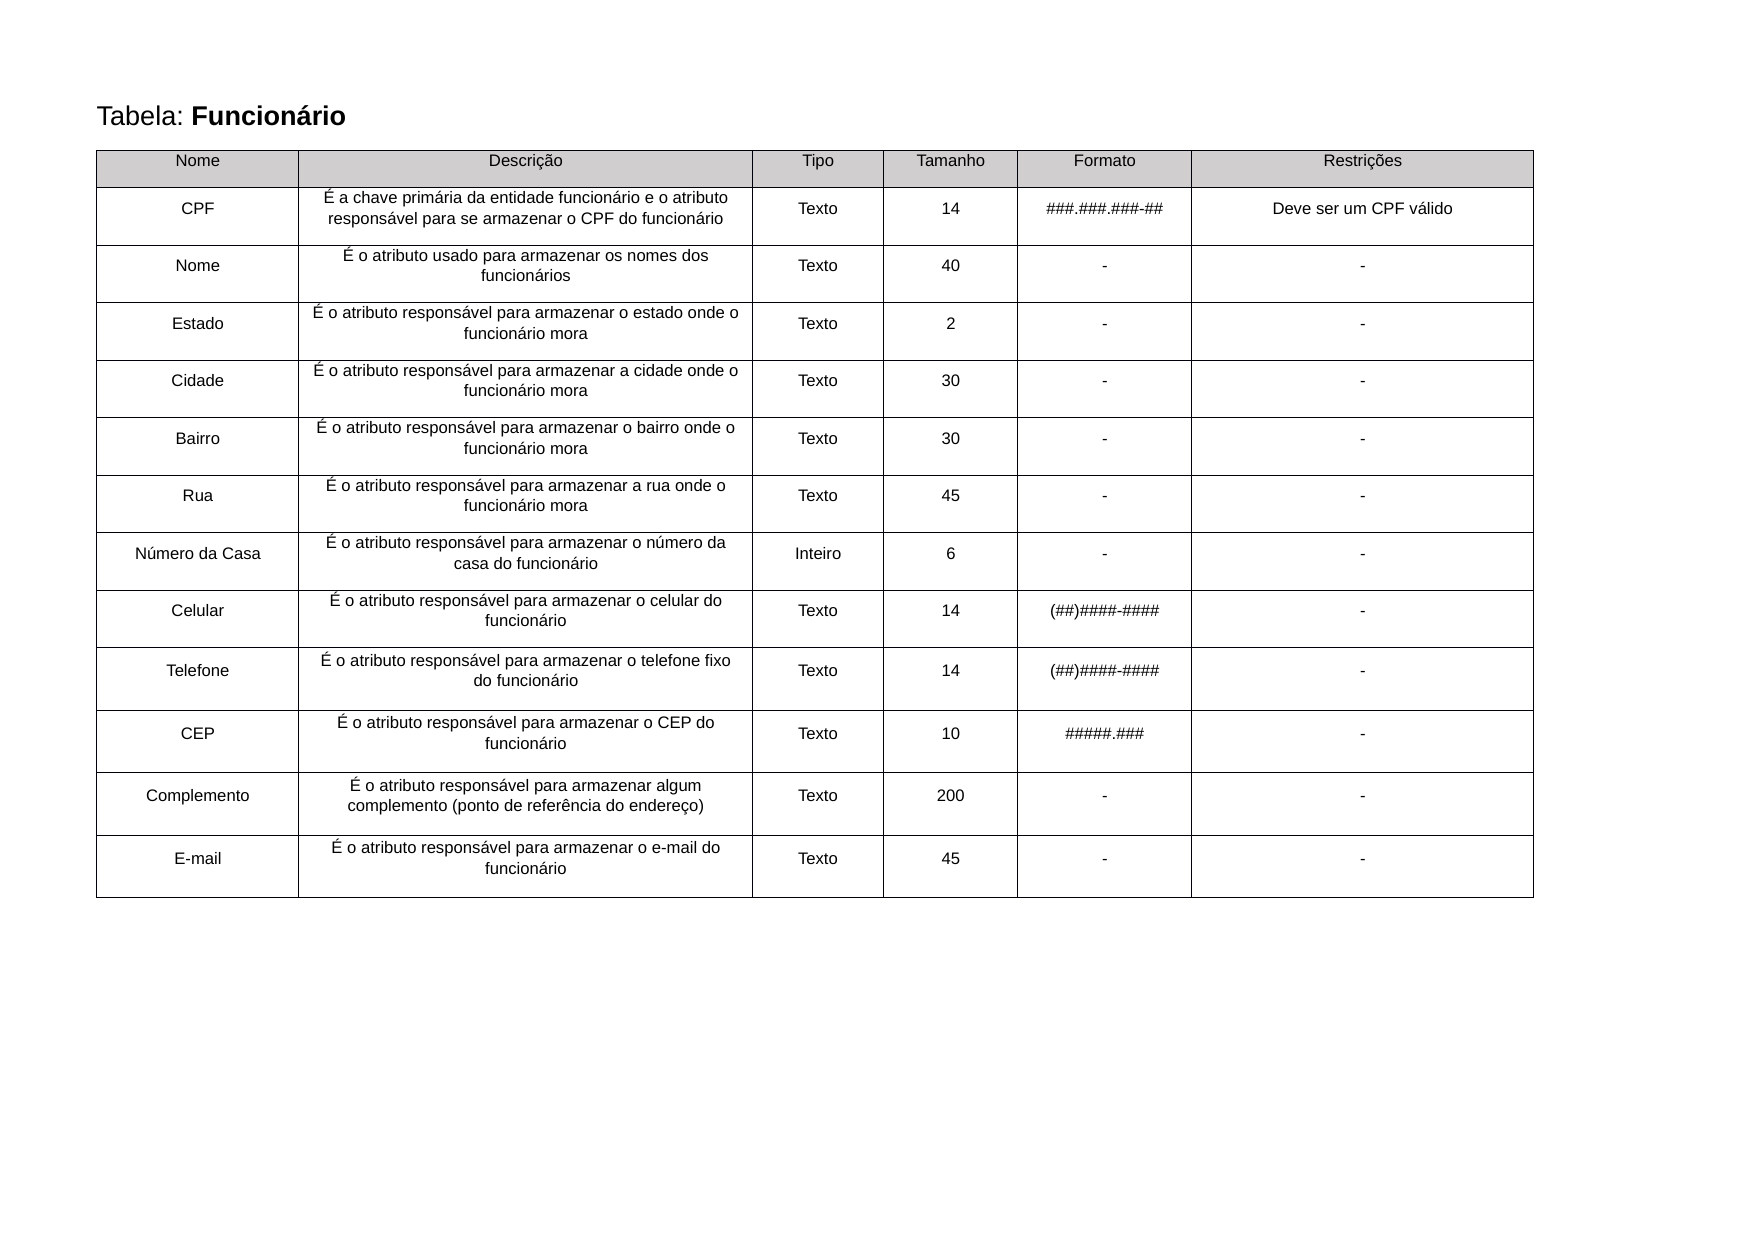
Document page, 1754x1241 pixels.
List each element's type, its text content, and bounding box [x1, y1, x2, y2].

table_cell - [1192, 591, 1533, 647]
table_cell 2 [884, 303, 1017, 359]
table_cell 45 [884, 476, 1017, 532]
table_cell É o atributo responsável para armazenar o bairro onde o funcionário mora [299, 418, 752, 474]
table_cell #####.### [1018, 711, 1191, 772]
table_cell - [1018, 773, 1191, 834]
table_cell 40 [884, 246, 1017, 302]
table_cell - [1018, 303, 1191, 359]
table_cell 14 [884, 591, 1017, 647]
table_cell Cidade [97, 361, 298, 417]
table_cell Celular [97, 591, 298, 647]
table_cell E-mail [97, 836, 298, 897]
table_header Descrição [299, 151, 752, 187]
table_cell Deve ser um CPF válido [1192, 188, 1533, 244]
table_cell (##)####-#### [1018, 591, 1191, 647]
table_cell É o atributo responsável para armazenar o número da casa do funcionário [299, 533, 752, 589]
table_cell - [1192, 648, 1533, 709]
table_cell - [1192, 836, 1533, 897]
table_cell É o atributo responsável para armazenar algum complemento (ponto de referência do endereço) [299, 773, 752, 834]
table_cell - [1192, 773, 1533, 834]
table_cell Texto [753, 303, 883, 359]
table_cell Bairro [97, 418, 298, 474]
table_cell É o atributo responsável para armazenar a cidade onde o funcionário mora [299, 361, 752, 417]
table_cell CEP [97, 711, 298, 772]
table_cell - [1192, 711, 1533, 772]
table_cell 14 [884, 188, 1017, 244]
table_cell - [1018, 533, 1191, 589]
table_cell Estado [97, 303, 298, 359]
table_cell 30 [884, 418, 1017, 474]
table_cell - [1192, 533, 1533, 589]
table_cell Nome [97, 246, 298, 302]
table_cell É o atributo responsável para armazenar o estado onde o funcionário mora [299, 303, 752, 359]
table_header Nome [97, 151, 298, 187]
table_cell - [1018, 476, 1191, 532]
table_cell - [1192, 476, 1533, 532]
table_cell - [1192, 361, 1533, 417]
table_cell Texto [753, 836, 883, 897]
table_cell CPF [97, 188, 298, 244]
table_cell É o atributo responsável para armazenar o telefone fixo do funcionário [299, 648, 752, 709]
table_cell 45 [884, 836, 1017, 897]
table_cell É a chave primária da entidade funcionário e o atributo responsável para se armazenar o CPF do funcionário [299, 188, 752, 244]
table_header Formato [1018, 151, 1191, 187]
table_cell Texto [753, 648, 883, 709]
table_cell É o atributo responsável para armazenar o celular do funcionário [299, 591, 752, 647]
table_cell - [1018, 246, 1191, 302]
table_cell 30 [884, 361, 1017, 417]
table_header Tipo [753, 151, 883, 187]
table_cell É o atributo responsável para armazenar o e-mail do funcionário [299, 836, 752, 897]
table_cell É o atributo responsável para armazenar a rua onde o funcionário mora [299, 476, 752, 532]
table_cell Texto [753, 591, 883, 647]
table_cell (##)####-#### [1018, 648, 1191, 709]
table_cell 200 [884, 773, 1017, 834]
table_cell ###.###.###-## [1018, 188, 1191, 244]
table_cell - [1018, 836, 1191, 897]
table_cell 10 [884, 711, 1017, 772]
table_cell Rua [97, 476, 298, 532]
table_cell Texto [753, 188, 883, 244]
table_cell Texto [753, 418, 883, 474]
table_cell Telefone [97, 648, 298, 709]
table_cell - [1192, 246, 1533, 302]
table_cell Número da Casa [97, 533, 298, 589]
table_cell - [1192, 418, 1533, 474]
table_cell - [1018, 361, 1191, 417]
table_cell Texto [753, 361, 883, 417]
table_cell 6 [884, 533, 1017, 589]
table_cell Complemento [97, 773, 298, 834]
table_cell 14 [884, 648, 1017, 709]
table_cell Texto [753, 246, 883, 302]
table_header Restrições [1192, 151, 1533, 187]
table_cell É o atributo responsável para armazenar o CEP do funcionário [299, 711, 752, 772]
table_cell Inteiro [753, 533, 883, 589]
table_cell - [1018, 418, 1191, 474]
table_cell É o atributo usado para armazenar os nomes dos funcionários [299, 246, 752, 302]
text Tabela: Funcionário [96, 100, 1534, 131]
table_cell Texto [753, 773, 883, 834]
table_header Tamanho [884, 151, 1017, 187]
table_cell Texto [753, 711, 883, 772]
table_cell - [1192, 303, 1533, 359]
table_cell Texto [753, 476, 883, 532]
